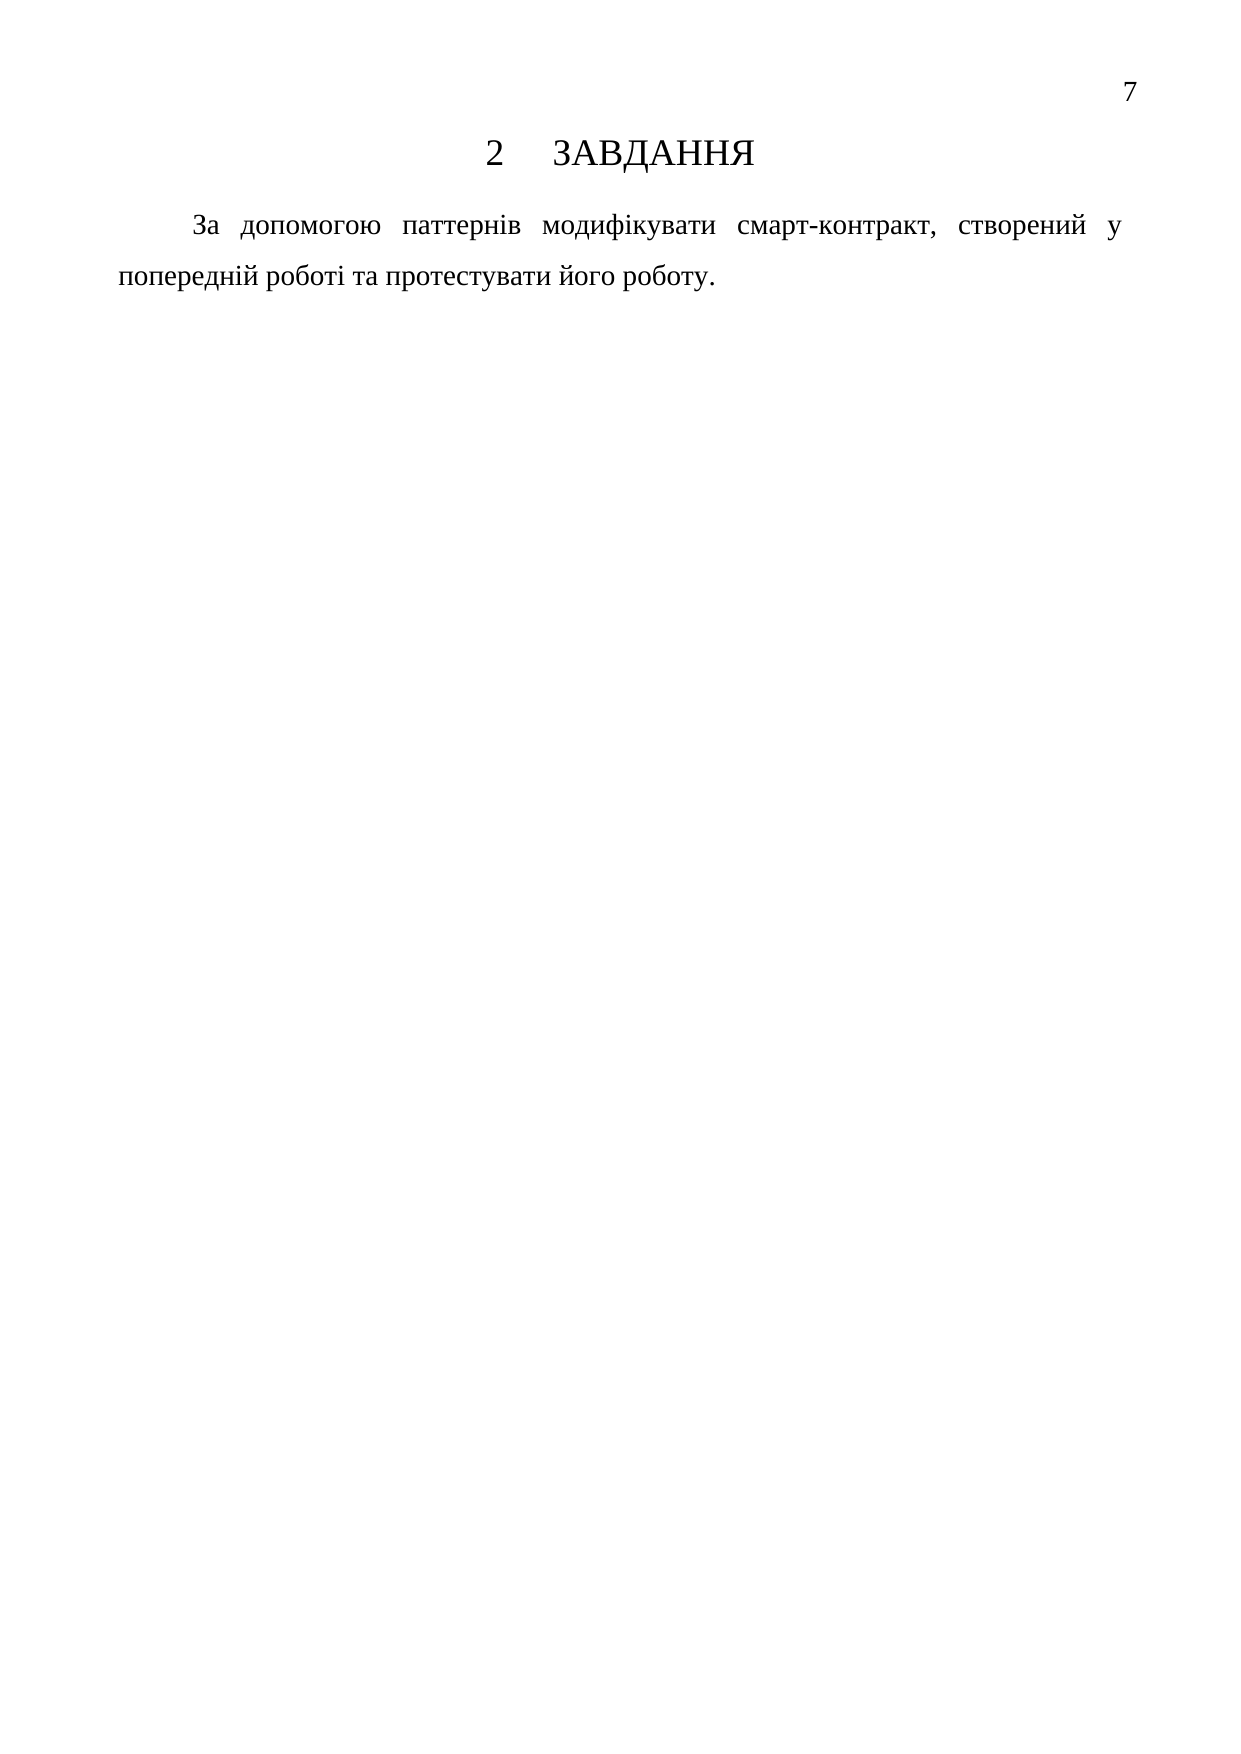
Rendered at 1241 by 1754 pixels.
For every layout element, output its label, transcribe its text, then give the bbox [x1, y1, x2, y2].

subtitle Завдання [118, 130, 1122, 173]
text За допомогою паттернів модифікувати смарт-контракт, створений у попередній роботі та протестувати його роботу. [118, 207, 1122, 291]
